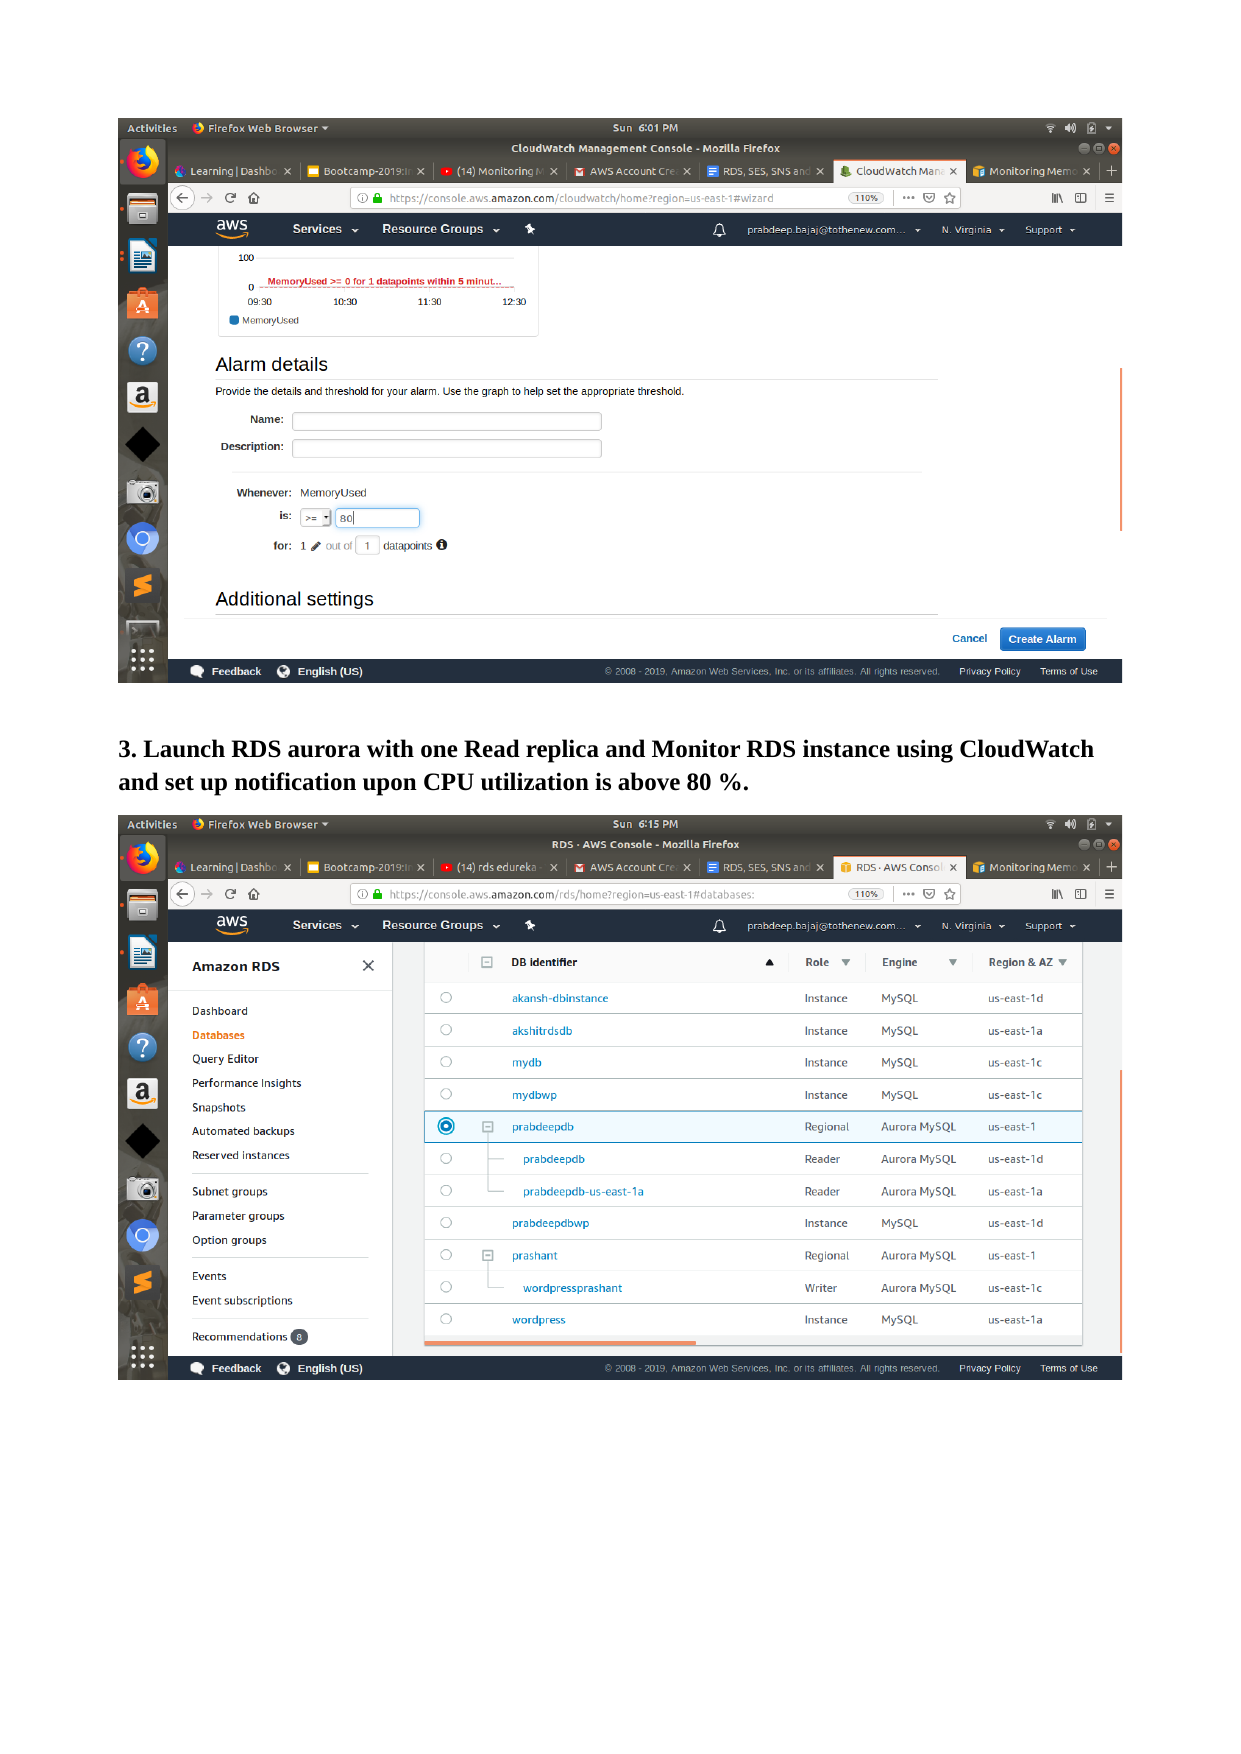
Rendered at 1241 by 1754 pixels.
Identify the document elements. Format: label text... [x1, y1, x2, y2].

text 3. Launch RDS aurora with one Read replica and Monitor RDS instance using CloudWatch and set up notification upon CPU utilization is above 80 %. [118, 734, 1122, 796]
picture [118, 118, 1123, 683]
picture [118, 815, 1123, 1380]
